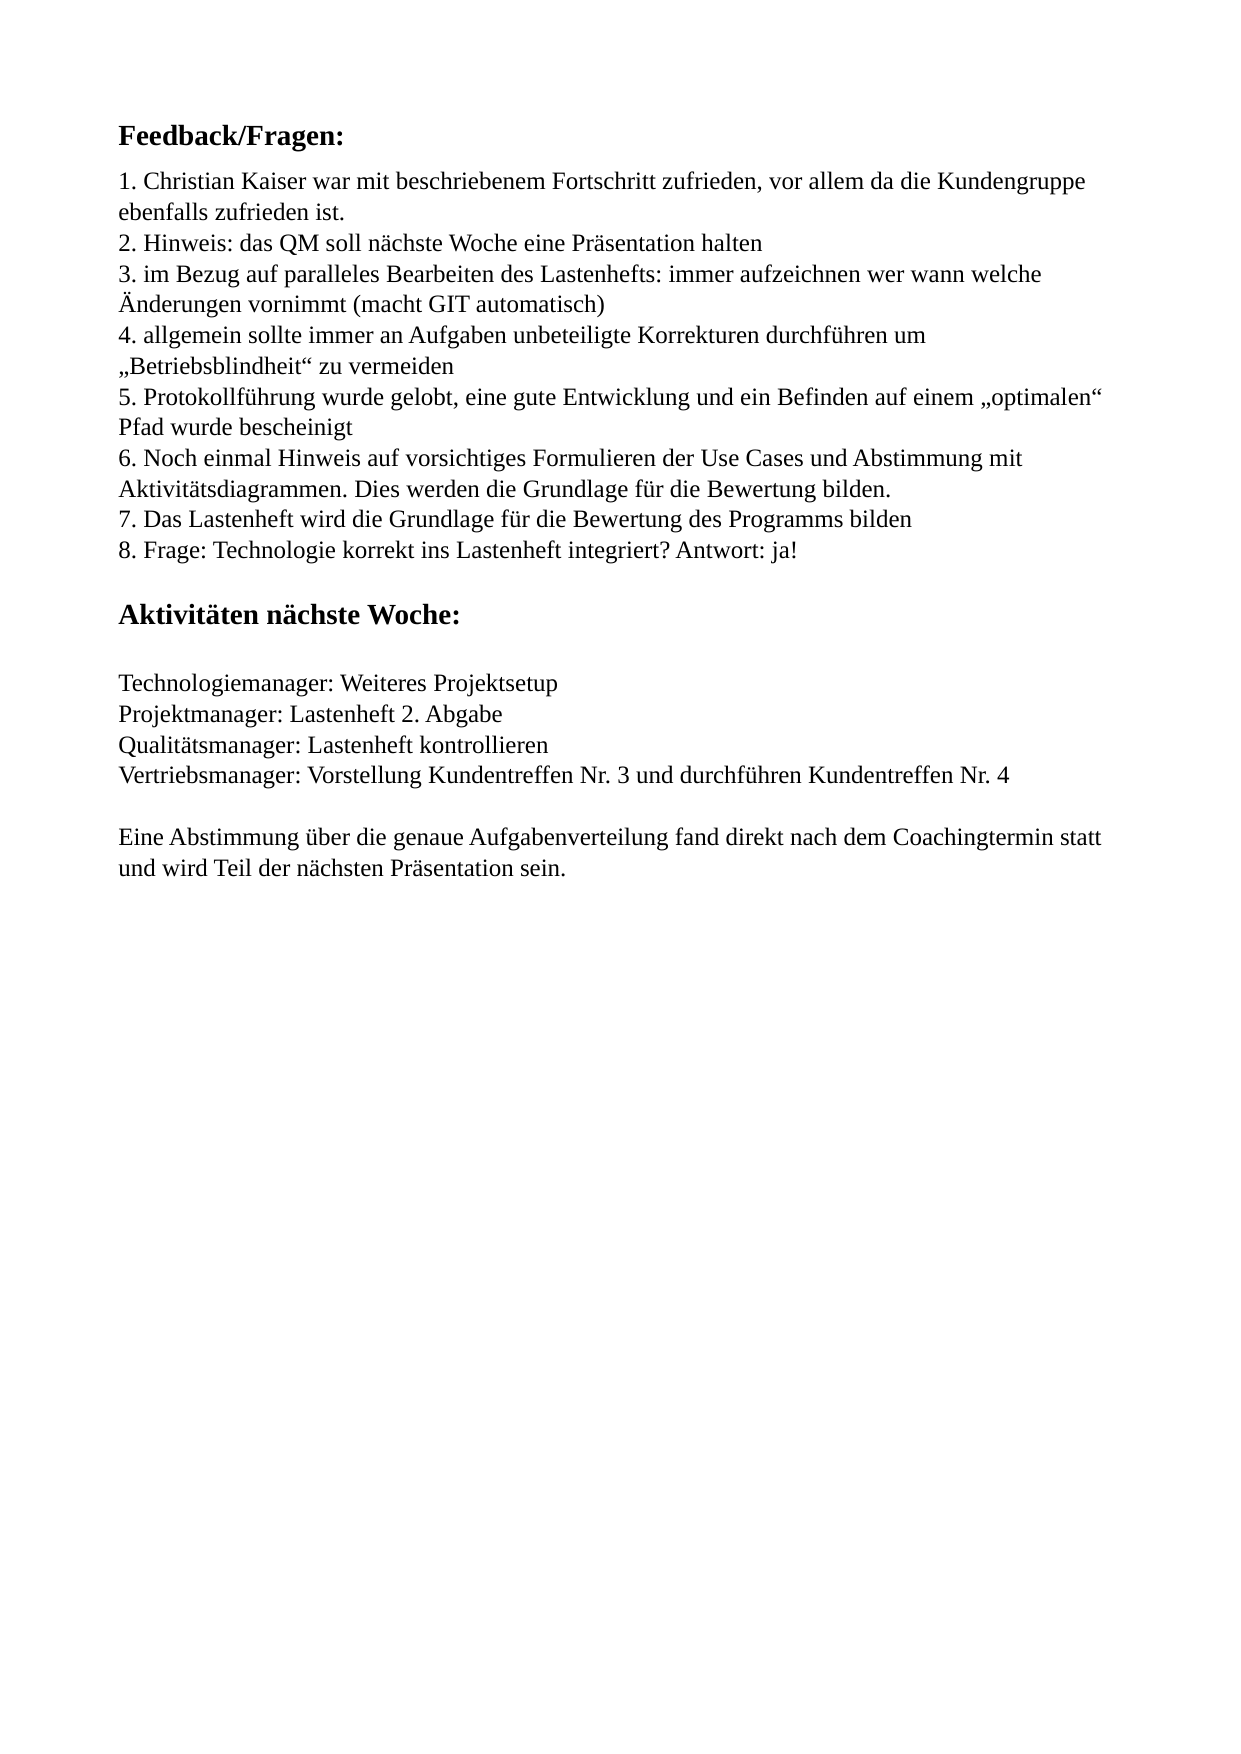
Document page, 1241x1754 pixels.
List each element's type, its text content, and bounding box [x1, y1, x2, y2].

text Feedback/Fragen: [118, 118, 1122, 152]
list 1. Christian Kaiser war mit beschriebenem Fortschritt zufrieden, vor allem da die Kundengruppe ebenfalls zufrieden ist. 2. Hinweis: das QM soll nächste Woche eine Präsentation halten 3. im Bezug auf paralleles Bearbeiten des Lastenhefts: immer aufzeichnen wer wann welche Änderungen vornimmt (macht GIT automatisch) 4. allgemein sollte immer an Aufgaben unbeteiligte Korrekturen durchführen um „Betriebsblindheit“ zu vermeiden 5. Protokollführung wurde gelobt, eine gute Entwicklung und ein Befinden auf einem „optimalen“ Pfad wurde bescheinigt 6. Noch einmal Hinweis auf vorsichtiges Formulieren der Use Cases und Abstimmung mit Aktivitätsdiagrammen. Dies werden die Grundlage für die Bewertung bilden. 7. Das Lastenheft wird die Grundlage für die Bewertung des Programms bilden 8. Frage: Technologie korrekt ins Lastenheft integriert? Antwort: ja! Aktivitäten nächste Woche: Technologiemanager: Weiteres Projektsetup Projektmanager: Lastenheft 2. Abgabe Qualitätsmanager: Lastenheft kontrollieren Vertriebsmanager: Vorstellung Kundentreffen Nr. 3 und durchführen Kundentreffen Nr. 4 Eine Abstimmung über die genaue Aufgabenverteilung fand direkt nach dem Coachingtermin statt und wird Teil der nächsten Präsentation sein. [118, 166, 1122, 943]
